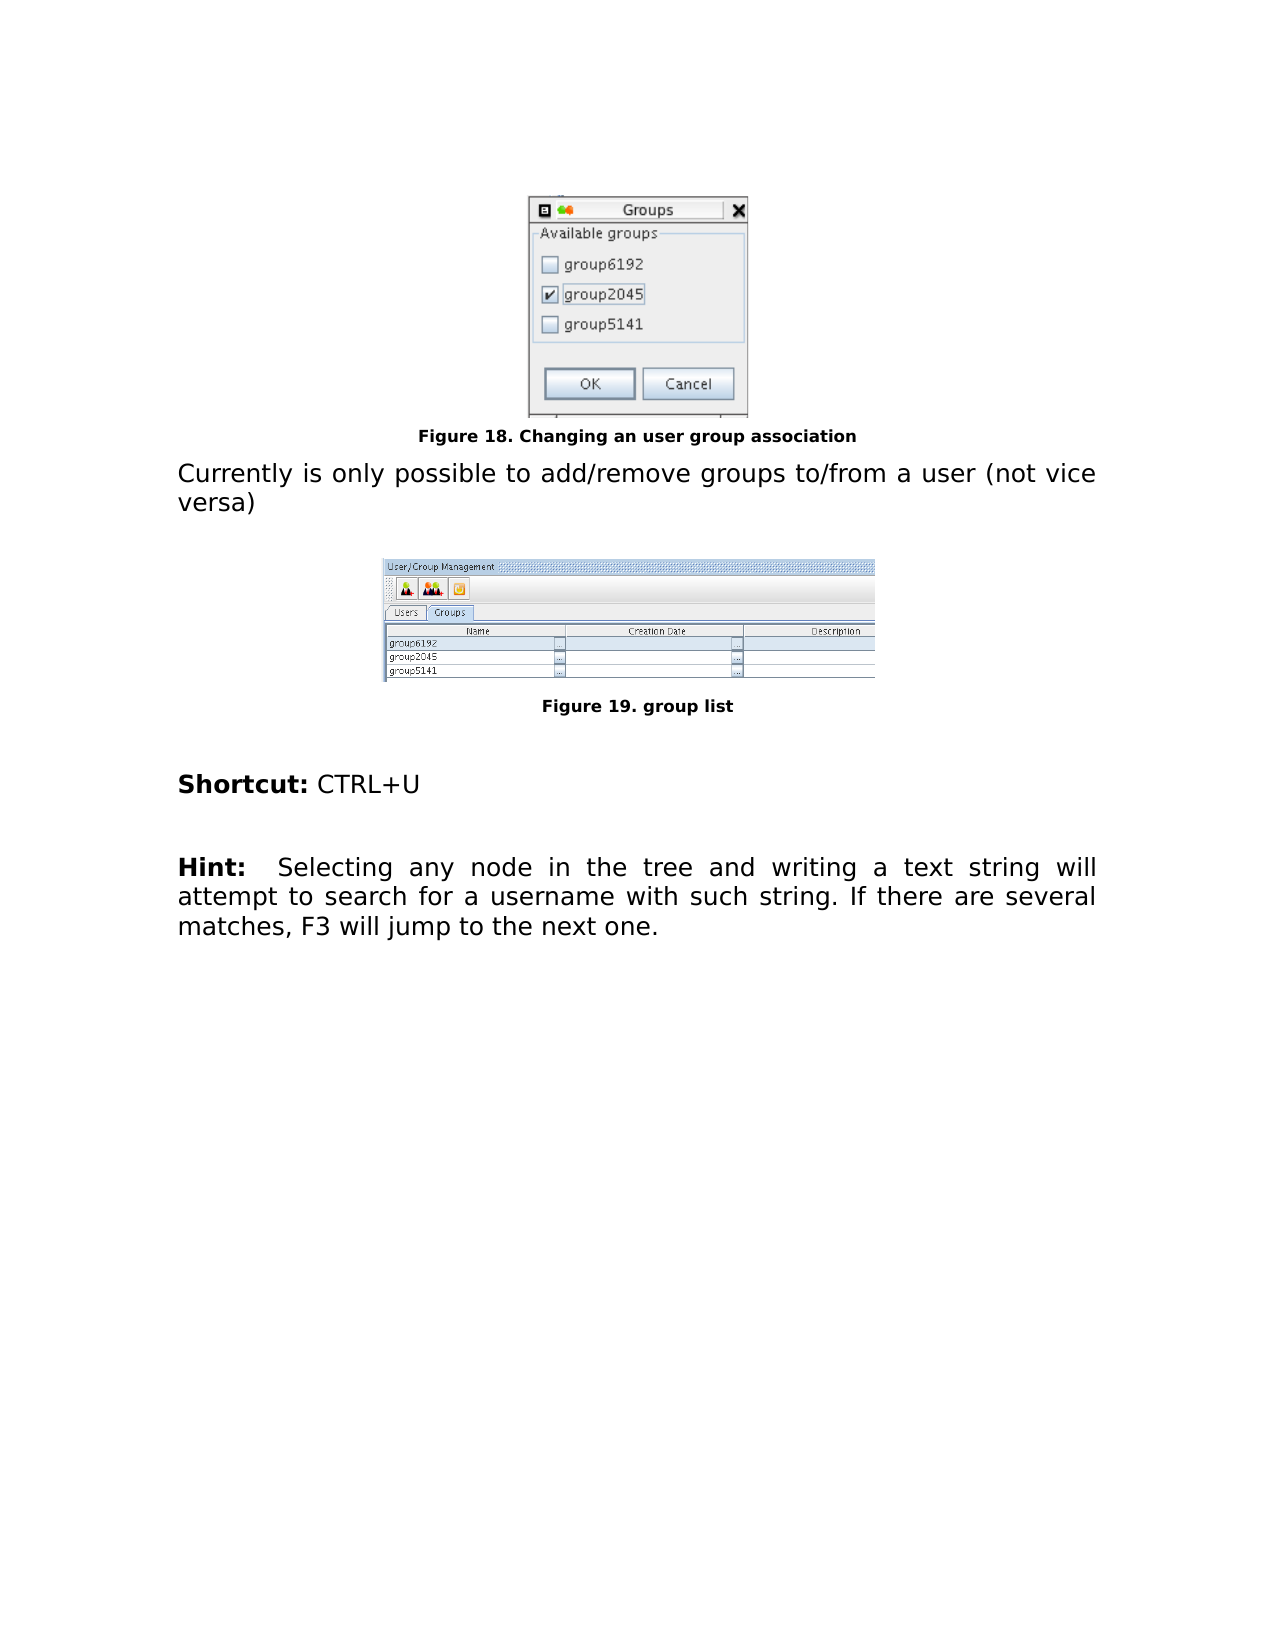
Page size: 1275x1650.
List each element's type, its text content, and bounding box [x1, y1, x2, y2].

text Figure 18. Changing an user group association [177, 427, 1098, 447]
text Hint: Selecting any node in the tree and writing a text string will attempt to search for a username with such string. If there are several matches, F3 will jump to the next one. [177, 853, 1098, 941]
text Currently is only possible to add/remove groups to/from a user (not vice versa) [177, 459, 1098, 517]
text Figure 19. group list [177, 697, 1098, 716]
picture [381, 558, 875, 682]
text Shortcut: CTRL+U [177, 770, 1098, 799]
picture [526, 195, 749, 418]
